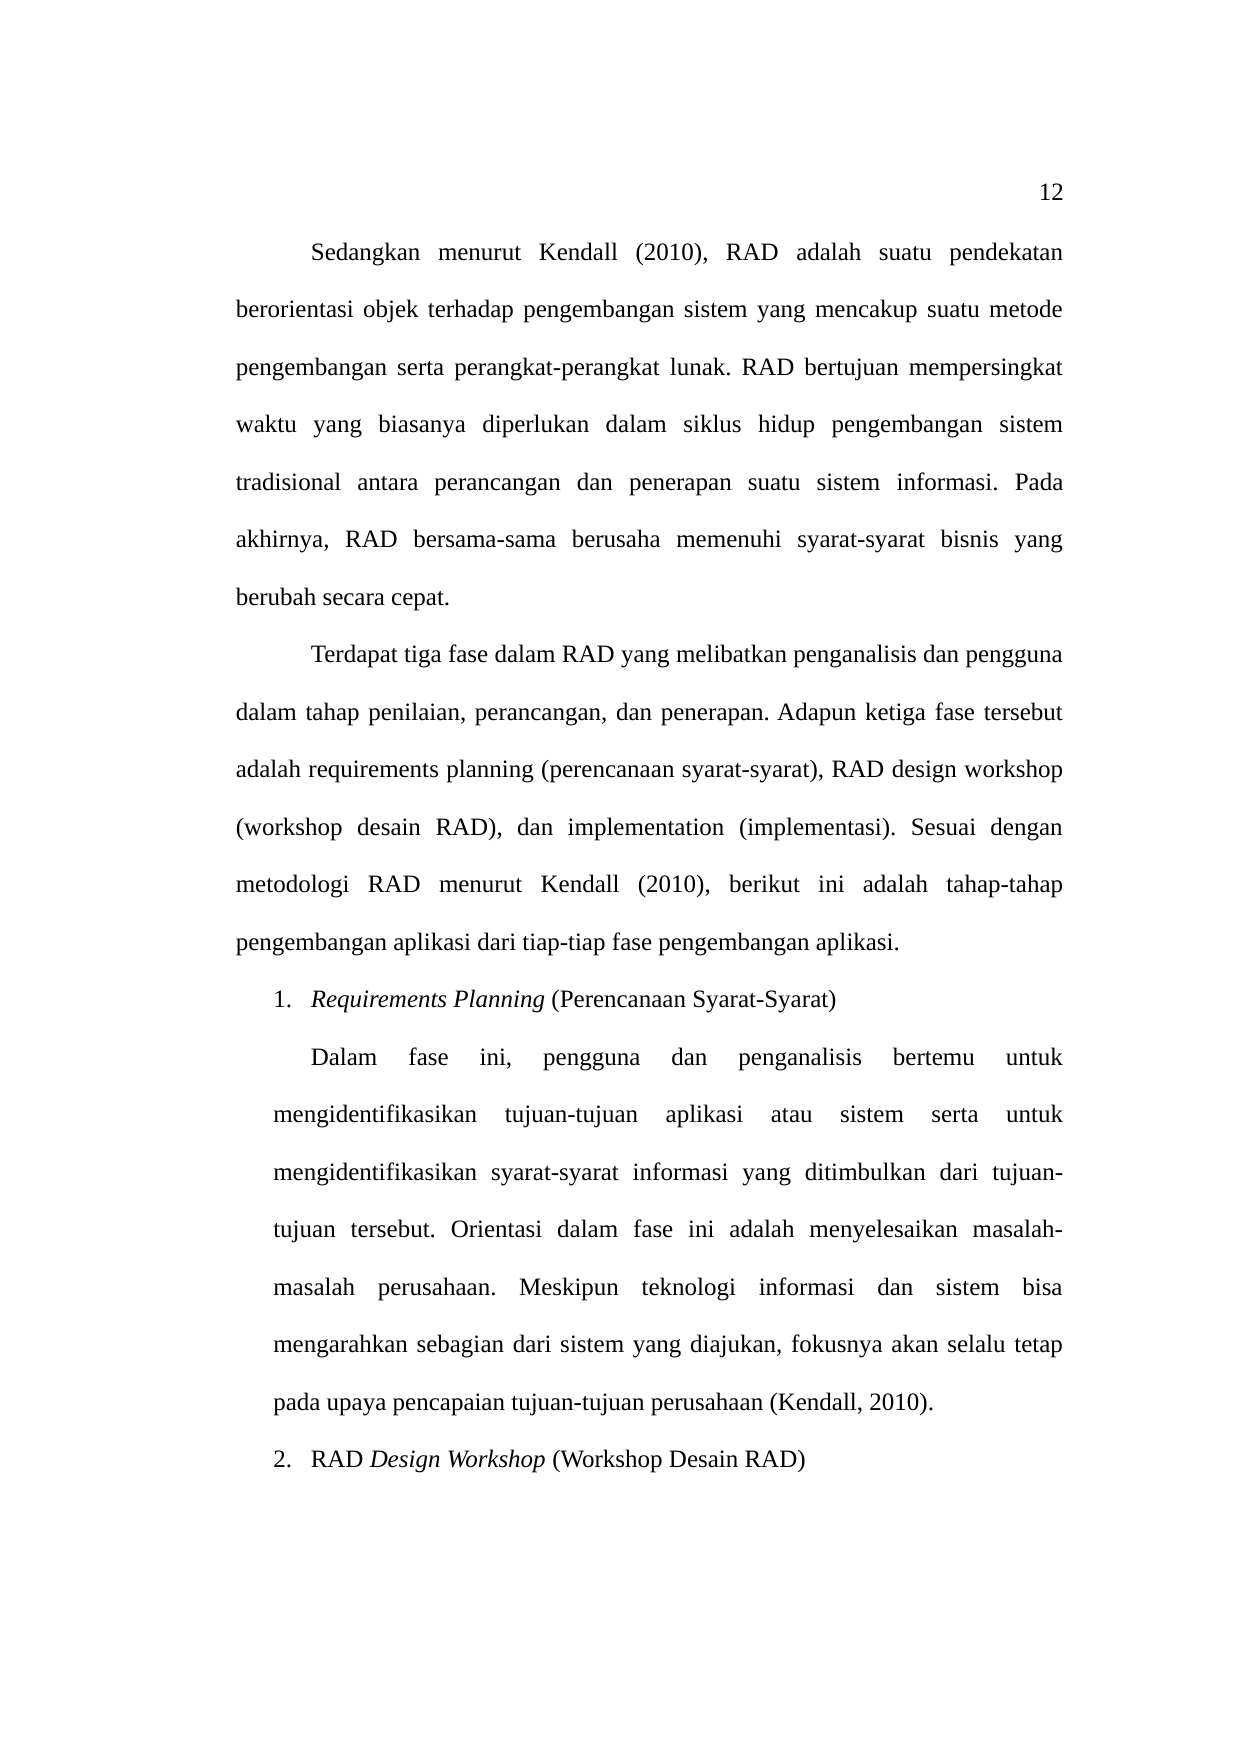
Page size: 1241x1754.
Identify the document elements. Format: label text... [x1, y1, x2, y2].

text Dalam fase ini, pengguna dan penganalisis bertemu untuk mengidentifikasikan tujuan-tujuan aplikasi atau sistem serta untuk mengidentifikasikan syarat-syarat informasi yang ditimbulkan dari tujuan-tujuan tersebut. Orientasi dalam fase ini adalah menyelesaikan masalah-masalah perusahaan. Meskipun teknologi informasi dan sistem bisa mengarahkan sebagian dari sistem yang diajukan, fokusnya akan selalu tetap pada upaya pencapaian tujuan-tujuan perusahaan (Kendall, 2010). [273, 1042, 1063, 1416]
list Requirements Planning (Perencanaan Syarat-Syarat) [273, 984, 1063, 1013]
text Sedangkan menurut Kendall (2010), RAD adalah suatu pendekatan berorientasi objek terhadap pengembangan sistem yang mencakup suatu metode pengembangan serta perangkat-perangkat lunak. RAD bertujuan mempersingkat waktu yang biasanya diperlukan dalam siklus hidup pengembangan sistem tradisional antara perancangan dan penerapan suatu sistem informasi. Pada akhirnya, RAD bersama-sama berusaha memenuhi syarat-syarat bisnis yang berubah secara cepat. [236, 237, 1063, 611]
text Terdapat tiga fase dalam RAD yang melibatkan penganalisis dan pengguna dalam tahap penilaian, perancangan, dan penerapan. Adapun ketiga fase tersebut adalah requirements planning (perencanaan syarat-syarat), RAD design workshop (workshop desain RAD), dan implementation (implementasi). Sesuai dengan metodologi RAD menurut Kendall (2010), berikut ini adalah tahap-tahap pengembangan aplikasi dari tiap-tiap fase pengembangan aplikasi. [236, 639, 1063, 956]
list RAD Design Workshop (Workshop Desain RAD) [273, 1444, 1063, 1473]
